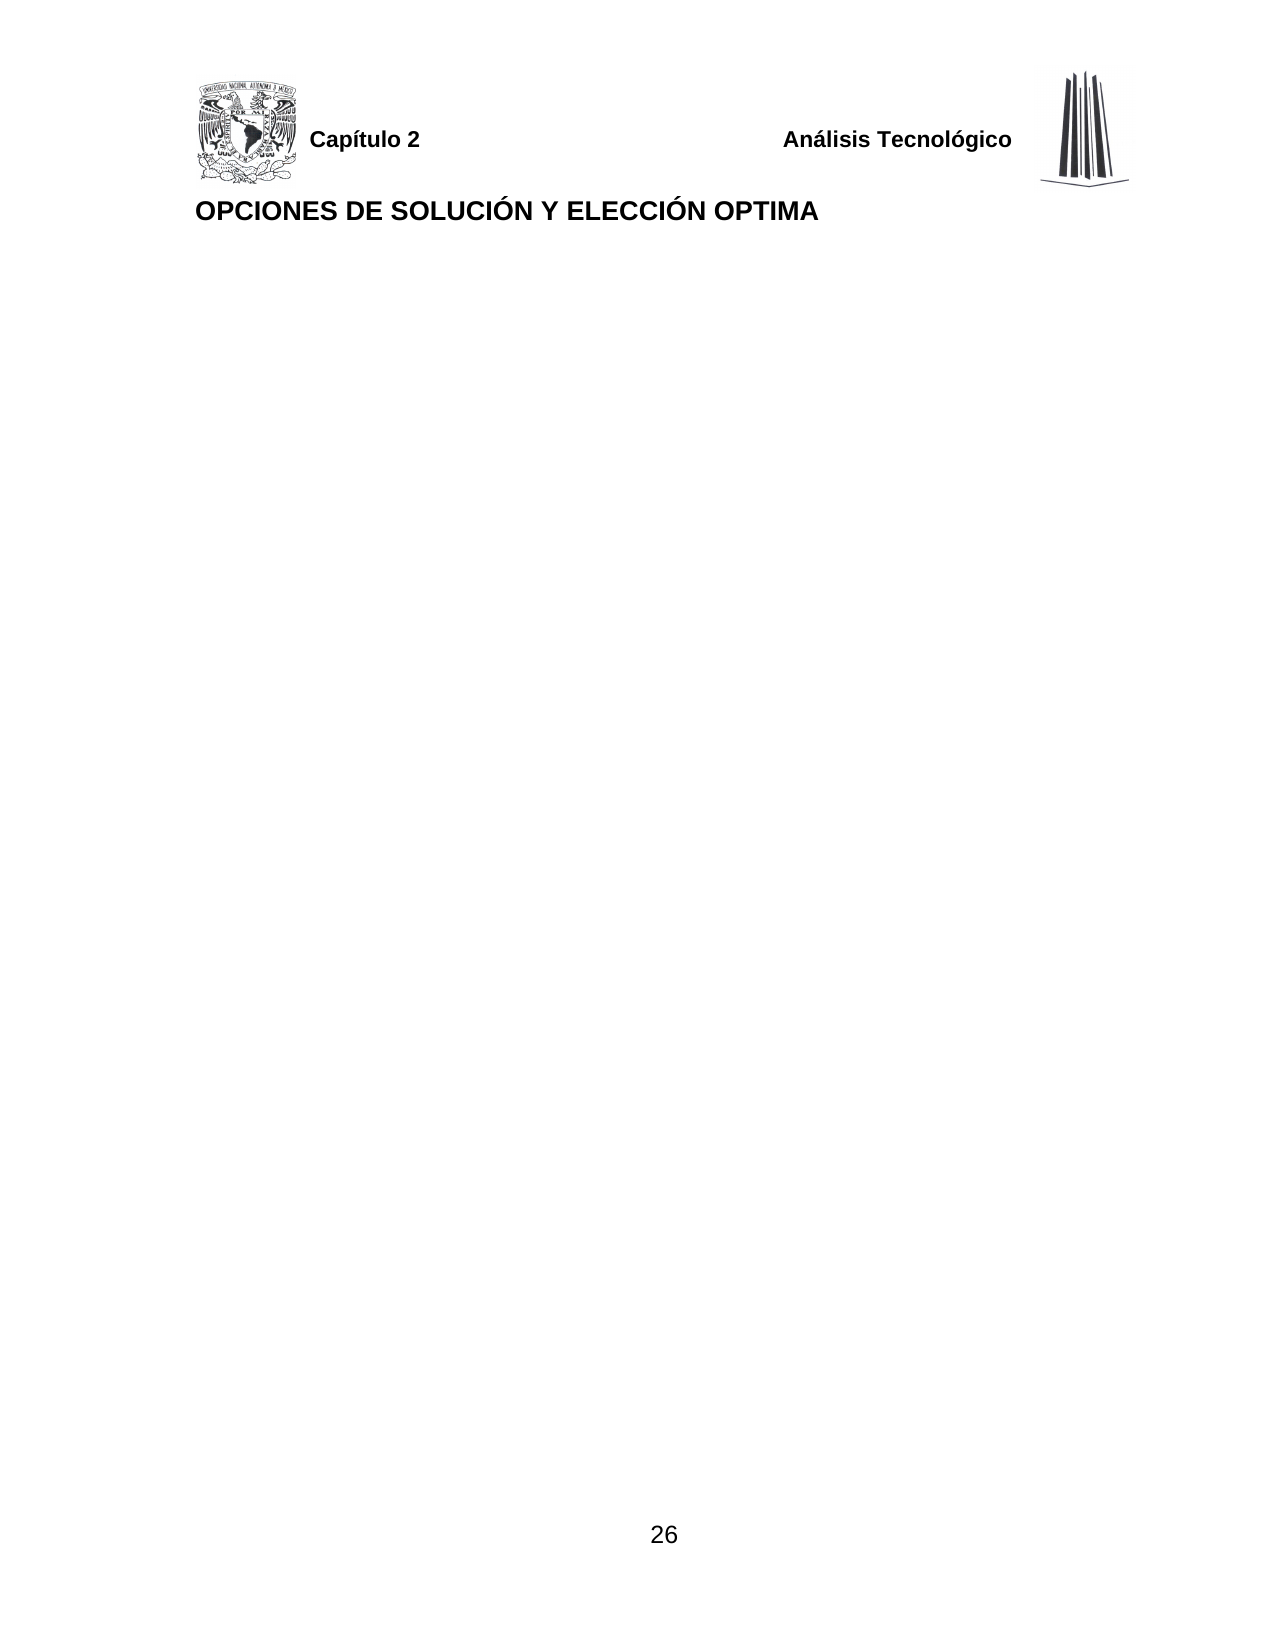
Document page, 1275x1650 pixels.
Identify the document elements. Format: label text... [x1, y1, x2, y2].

text OPCIONES DE SOLUCIÓN Y ELECCIÓN OPTIMA [195, 195, 1133, 226]
picture [1034, 65, 1136, 193]
